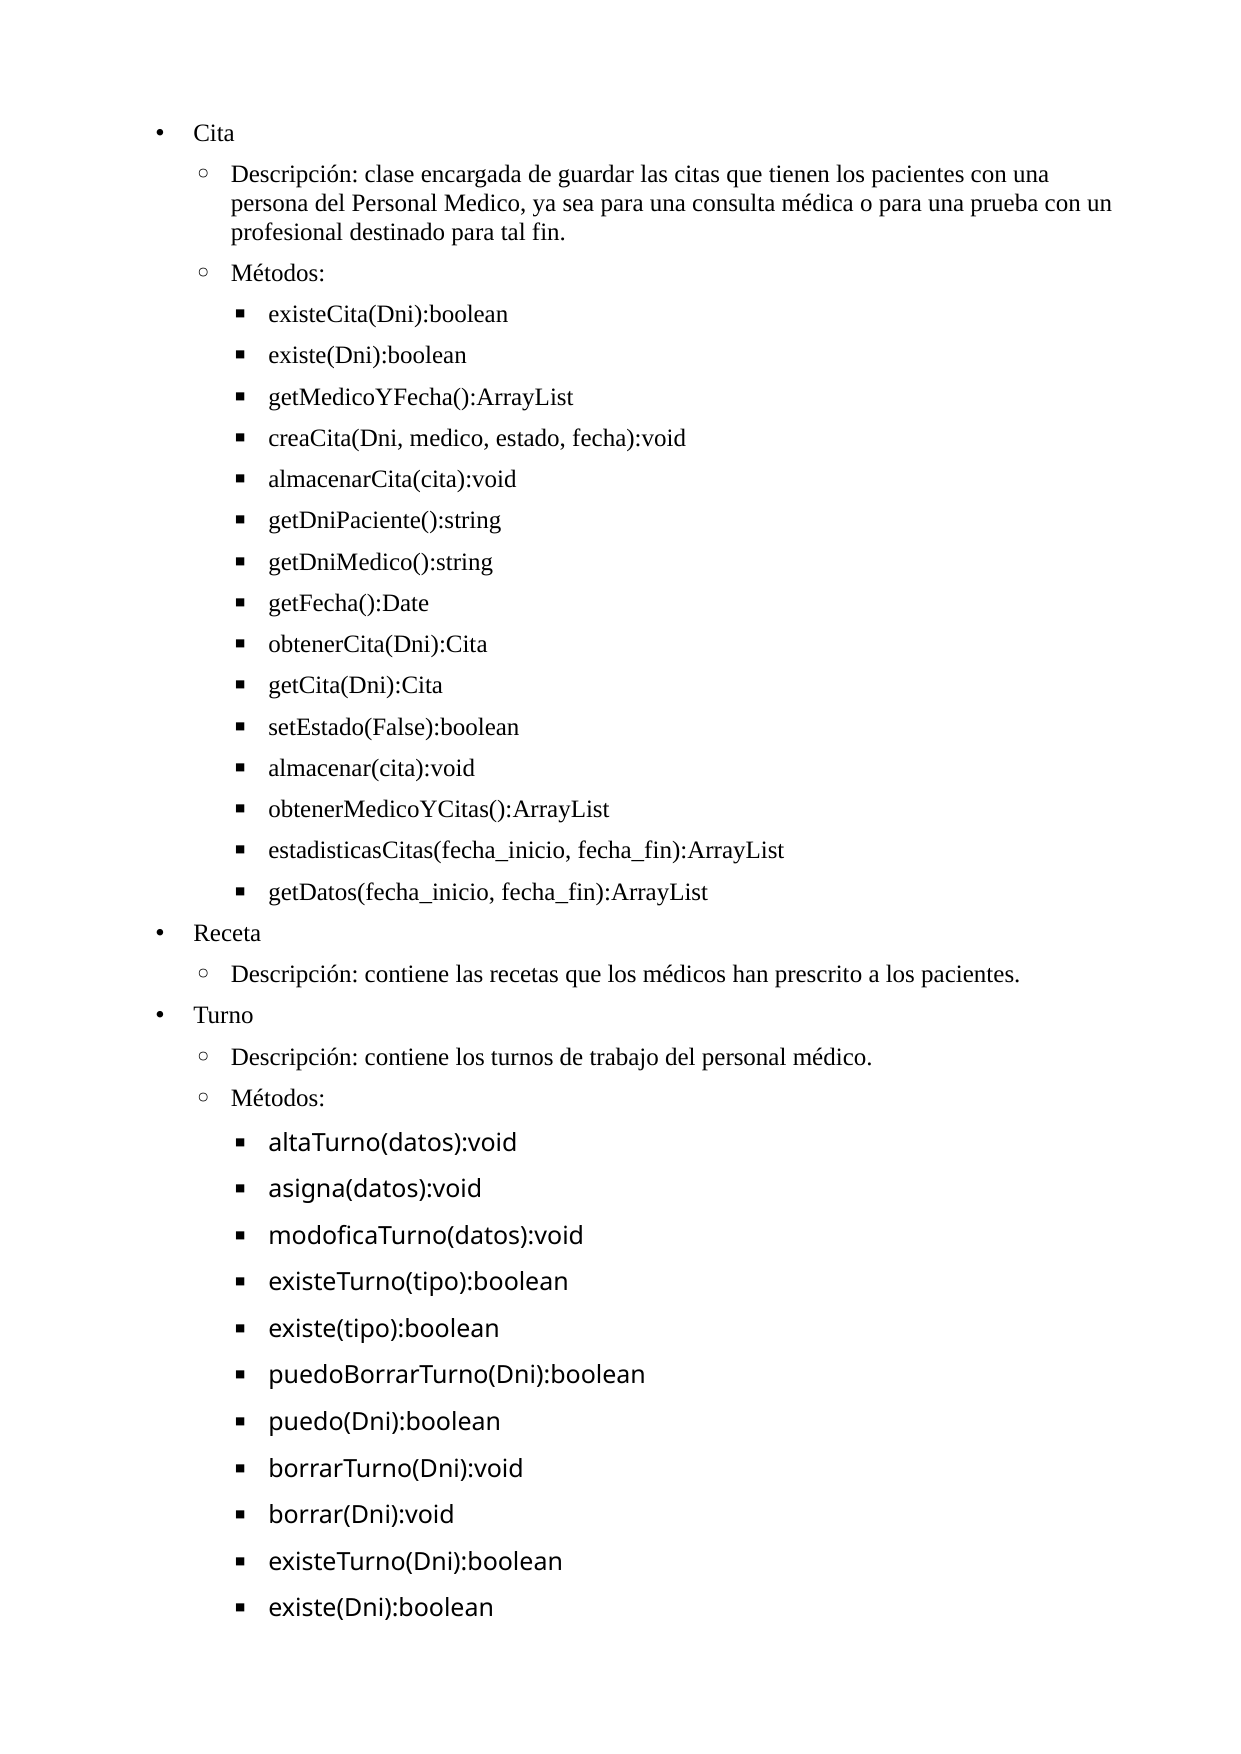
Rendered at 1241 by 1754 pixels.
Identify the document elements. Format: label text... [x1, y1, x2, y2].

list existe(tipo):boolean [231, 1311, 1122, 1345]
list modoficaTurno(datos):void [231, 1217, 1122, 1252]
list puedoBorrarTurno(Dni):boolean [231, 1357, 1122, 1391]
list borrar(Dni):void [231, 1497, 1122, 1531]
list getFecha():Date [231, 588, 1122, 617]
list almacenarCita(cita):void [231, 464, 1122, 493]
list existe(Dni):boolean [231, 341, 1122, 369]
list Descripción: clase encargada de guardar las citas que tienen los pacientes con una persona del Personal Medico, ya sea para una consulta médica o para una prueba con un profesional destinado para tal fin. [193, 159, 1122, 246]
list altaTurno(datos):void [231, 1124, 1122, 1158]
list borrarTurno(Dni):void [231, 1450, 1122, 1484]
list existeCita(Dni):boolean [231, 299, 1122, 328]
list getMedicoYFecha():ArrayList [231, 382, 1122, 411]
list existe(Dni):boolean [231, 1590, 1122, 1624]
list creaCita(Dni, medico, estado, fecha):void [231, 423, 1122, 452]
list Descripción: contiene los turnos de trabajo del personal médico. [193, 1042, 1122, 1071]
list puedo(Dni):boolean [231, 1404, 1122, 1438]
list getDniMedico():string [231, 547, 1122, 576]
list obtenerCita(Dni):Cita [231, 629, 1122, 658]
list Cita [156, 118, 1122, 147]
list getDatos(fecha_inicio, fecha_fin):ArrayList [231, 877, 1122, 906]
list setEstado(False):boolean [231, 712, 1122, 741]
list getDniPaciente():string [231, 506, 1122, 534]
list getCita(Dni):Cita [231, 671, 1122, 699]
list estadisticasCitas(fecha_inicio, fecha_fin):ArrayList [231, 836, 1122, 864]
list obtenerMedicoYCitas():ArrayList [231, 794, 1122, 823]
list Descripción: contiene las recetas que los médicos han prescrito a los pacientes. [193, 959, 1122, 988]
list Turno [156, 1001, 1122, 1029]
list Receta [156, 918, 1122, 947]
list existeTurno(tipo):boolean [231, 1264, 1122, 1298]
list almacenar(cita):void [231, 753, 1122, 782]
list Métodos: [193, 1083, 1122, 1112]
list existeTurno(Dni):boolean [231, 1543, 1122, 1577]
list Métodos: [193, 258, 1122, 287]
list asigna(datos):void [231, 1171, 1122, 1205]
